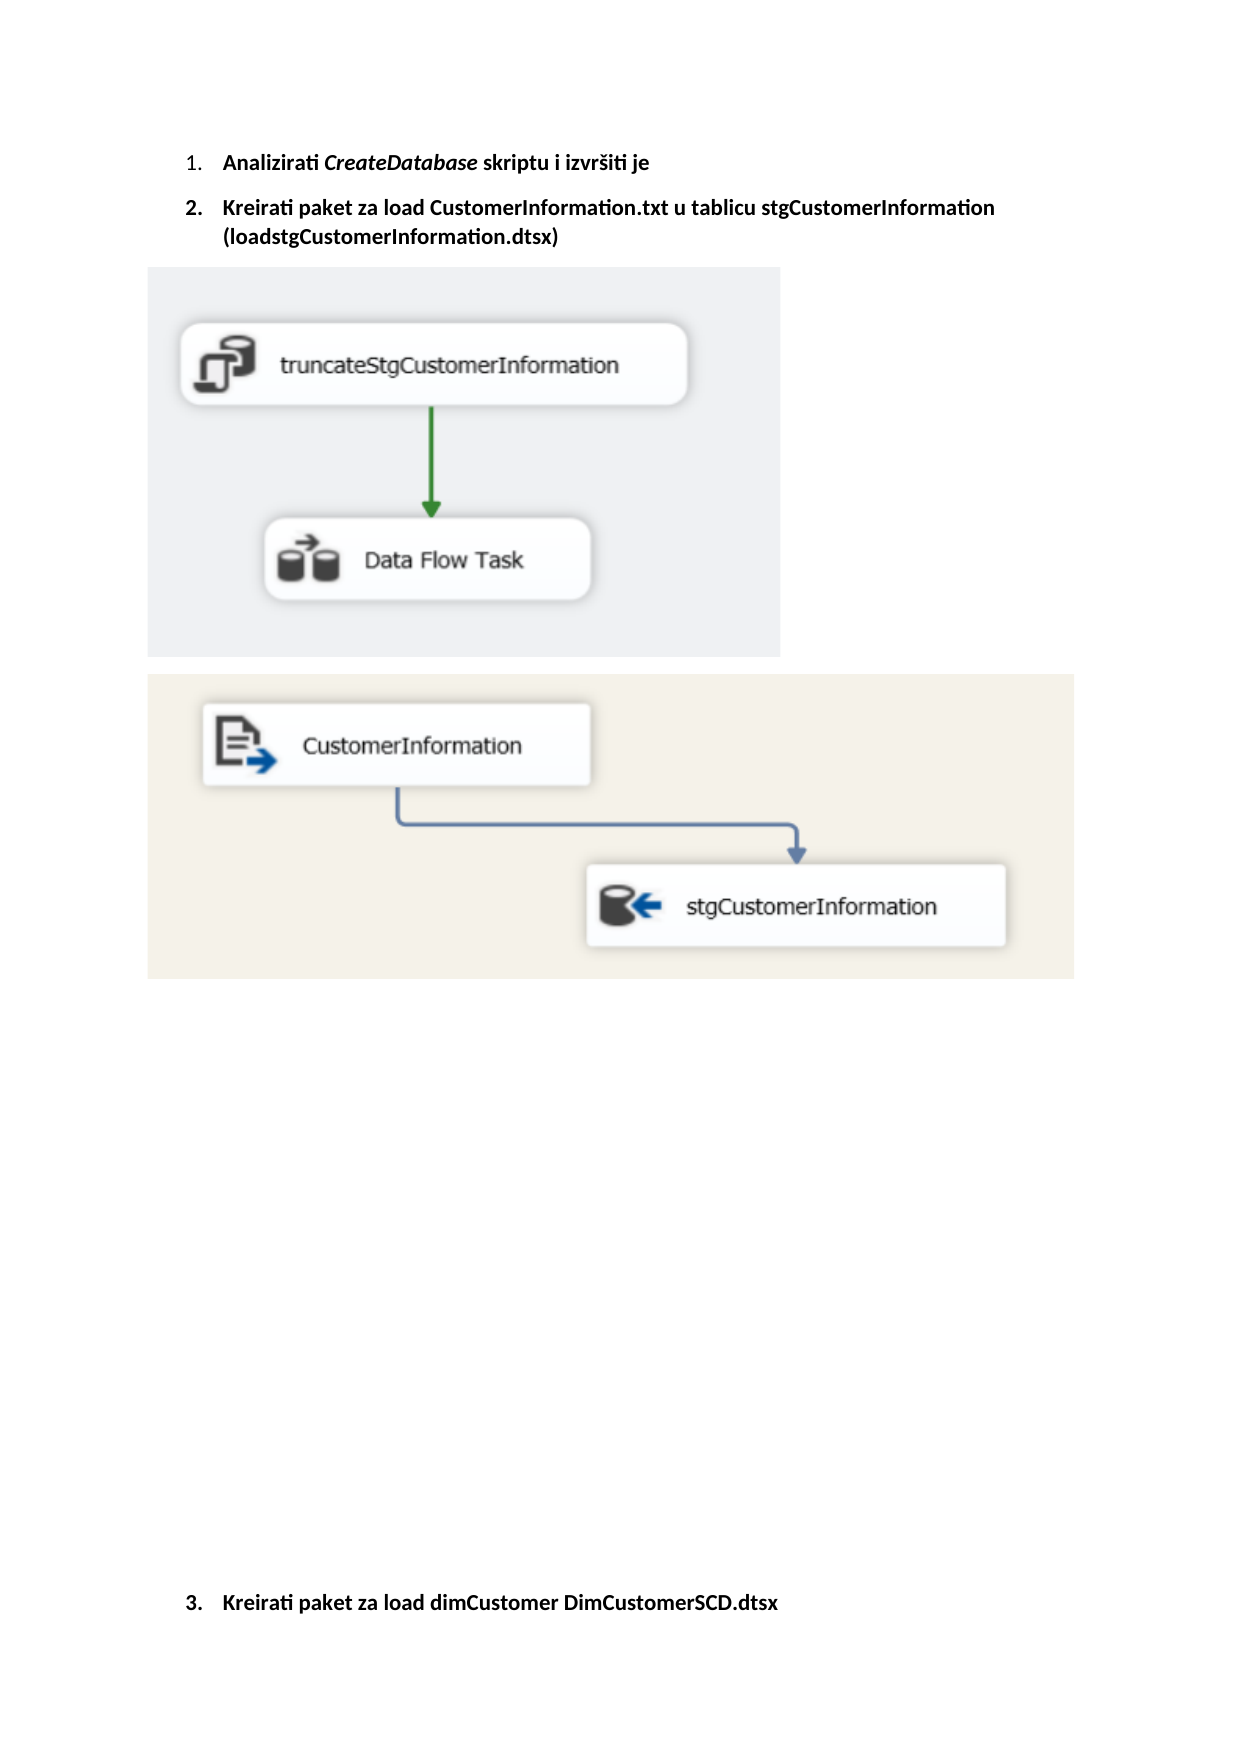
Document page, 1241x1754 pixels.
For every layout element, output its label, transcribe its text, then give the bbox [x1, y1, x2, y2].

list Analizirati CreateDatabase skriptu i izvršiti je [185, 148, 1093, 176]
list Kreirati paket za load CustomerInformation.txt u tablicu stgCustomerInformation (loadstgCustomerInformation.dtsx) [185, 193, 1093, 250]
list Kreirati paket za load dimCustomer DimCustomerSCD.dtsx [185, 1588, 1093, 1616]
